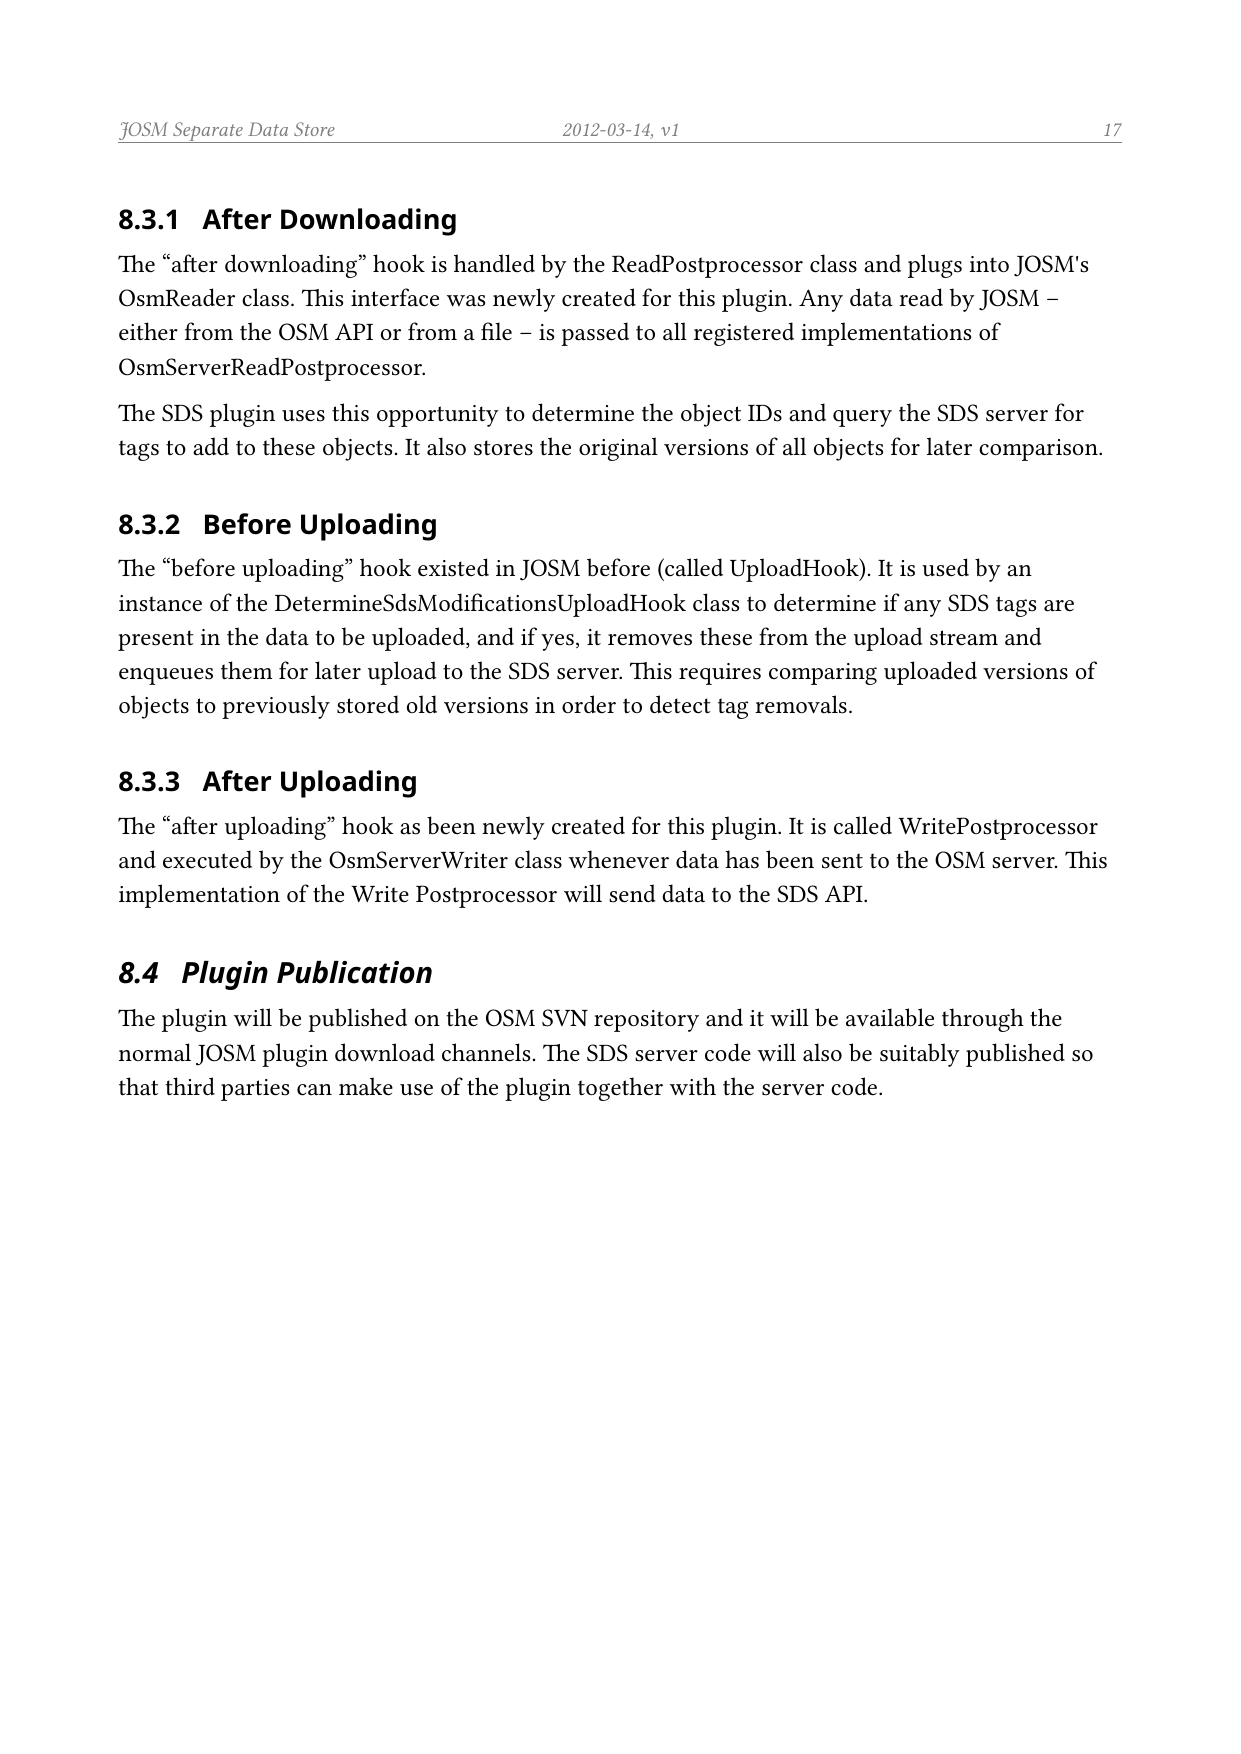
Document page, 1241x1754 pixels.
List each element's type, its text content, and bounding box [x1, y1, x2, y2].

subtitle Plugin Publication [118, 952, 1122, 992]
text The “after uploading” hook as been newly created for this plugin. It is called WritePostprocessor and executed by the OsmServerWriter class whenever data has been sent to the OSM server. This implementation of the Write Postprocessor will send data to the SDS API. [118, 812, 1122, 909]
text The plugin will be published on the OSM SVN repository and it will be available through the normal JOSM plugin download channels. The SDS server code will also be suitably published so that third parties can make use of the plugin together with the server code. [118, 1004, 1122, 1101]
subtitle After Downloading [118, 201, 1122, 238]
subtitle Before Uploading [118, 505, 1122, 542]
subtitle After Uploading [118, 763, 1122, 800]
text The “before uploading” hook existed in JOSM before (called UploadHook). It is used by an instance of the DetermineSdsModificationsUploadHook class to determine if any SDS tags are present in the data to be uploaded, and if yes, it removes these from the upload stream and enqueues them for later upload to the SDS server. This requires comparing uploaded versions of objects to previously stored old versions in order to detect tag removals. [118, 554, 1122, 720]
text The SDS plugin uses this opportunity to determine the object IDs and query the SDS server for tags to add to these objects. It also stores the original versions of all objects for later comparison. [118, 399, 1122, 462]
text The “after downloading” hook is handled by the ReadPostprocessor class and plugs into JOSM's OsmReader class. This interface was newly created for this plugin. Any data read by JOSM – either from the OSM API or from a file – is passed to all registered implementations of OsmServerReadPostprocessor. [118, 250, 1122, 381]
